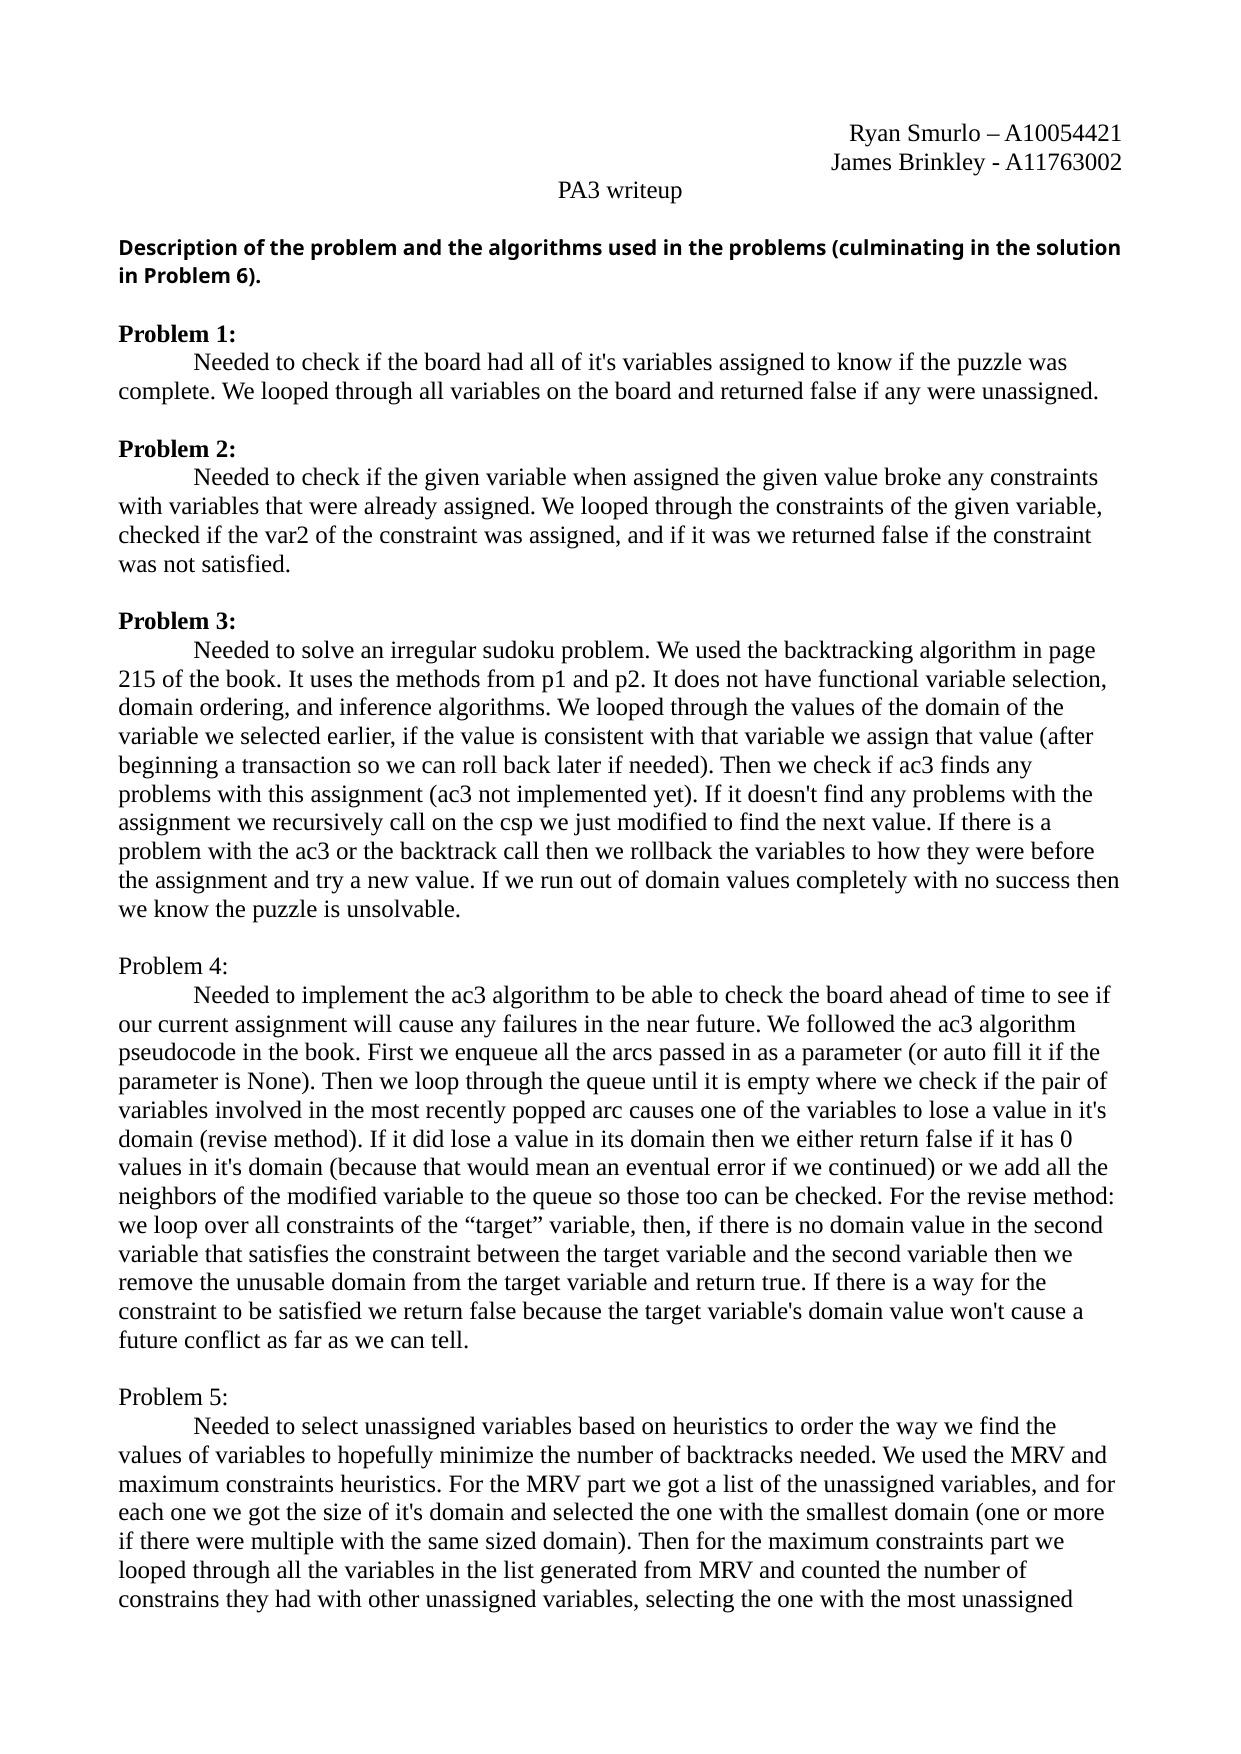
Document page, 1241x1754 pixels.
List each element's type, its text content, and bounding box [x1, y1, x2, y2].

text Problem 5: [118, 1382, 1122, 1411]
text Needed to check if the given variable when assigned the given value broke any constraints with variables that were already assigned. We looped through the constraints of the given variable, checked if the var2 of the constraint was assigned, and if it was we returned false if the constraint was not satisfied. [118, 462, 1122, 577]
text Needed to check if the board had all of it's variables assigned to know if the puzzle was complete. We looped through all variables on the board and returned false if any were unassigned. [118, 347, 1122, 405]
text Problem 4: [118, 951, 1122, 980]
text James Brinkley - A11763002 [118, 147, 1122, 176]
text Needed to solve an irregular sudoku problem. We used the backtracking algorithm in page 215 of the book. It uses the methods from p1 and p2. It does not have functional variable selection, domain ordering, and inference algorithms. We looped through the values of the domain of the variable we selected earlier, if the value is consistent with that variable we assign that value (after beginning a transaction so we can roll back later if needed). Then we check if ac3 finds any problems with this assignment (ac3 not implemented yet). If it doesn't find any problems with the assignment we recursively call on the csp we just modified to find the next value. If there is a problem with the ac3 or the backtrack call then we rollback the variables to how they were before the assignment and try a new value. If we run out of domain values completely with no success then we know the puzzle is unsolvable. [118, 635, 1122, 922]
text Problem 3: [118, 606, 1122, 635]
text PA3 writeup [118, 176, 1122, 204]
text Ryan Smurlo – A10054421 [118, 118, 1122, 147]
text Problem 1: [118, 319, 1122, 347]
text Problem 2: [118, 434, 1122, 462]
text Needed to select unassigned variables based on heuristics to order the way we find the values of variables to hopefully minimize the number of backtracks needed. We used the MRV and maximum constraints heuristics. For the MRV part we got a list of the unassigned variables, and for each one we got the size of it's domain and selected the one with the smallest domain (one or more if there were multiple with the same sized domain). Then for the maximum constraints part we looped through all the variables in the list generated from MRV and counted the number of constrains they had with other unassigned variables, selecting the one with the most unassigned [118, 1411, 1122, 1612]
text Description of the problem and the algorithms used in the problems (culminating in the solution in Problem 6). [118, 233, 1122, 290]
text Needed to implement the ac3 algorithm to be able to check the board ahead of time to see if our current assignment will cause any failures in the near future. We followed the ac3 algorithm pseudocode in the book. First we enqueue all the arcs passed in as a parameter (or auto fill it if the parameter is None). Then we loop through the queue until it is empty where we check if the pair of variables involved in the most recently popped arc causes one of the variables to lose a value in it's domain (revise method). If it did lose a value in its domain then we either return false if it has 0 values in it's domain (because that would mean an eventual error if we continued) or we add all the neighbors of the modified variable to the queue so those too can be checked. For the revise method: we loop over all constraints of the “target” variable, then, if there is no domain value in the second variable that satisfies the constraint between the target variable and the second variable then we remove the unusable domain from the target variable and return true. If there is a way for the constraint to be satisfied we return false because the target variable's domain value won't cause a future conflict as far as we can tell. [118, 980, 1122, 1354]
